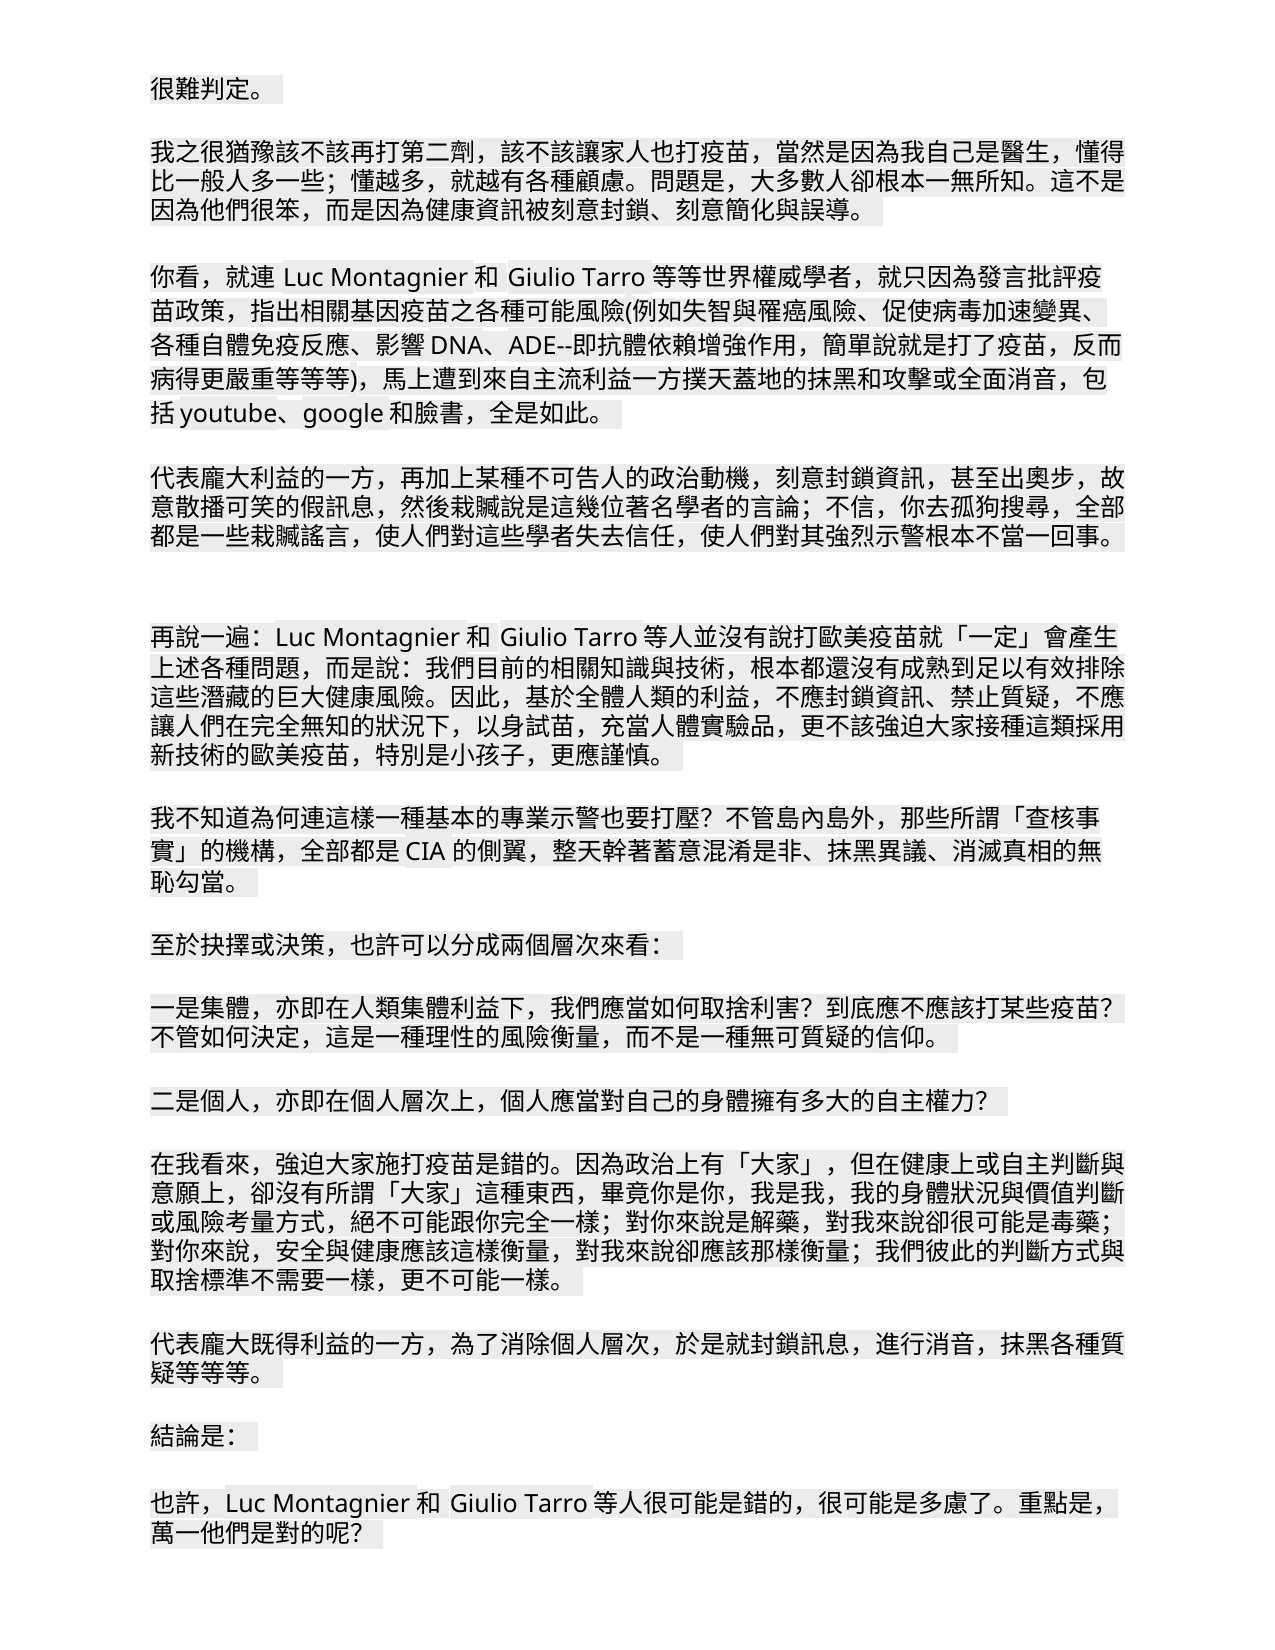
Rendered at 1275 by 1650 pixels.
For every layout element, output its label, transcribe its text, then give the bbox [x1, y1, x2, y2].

text 台灣人真要坐以待斃？(二十七)：萬一他們是對的呢？ 陳真 2021. 07. 02. 世勤，spike protein 不是棘蛋白嗎？SMEN的S。 至於你後面寫的我看不太懂。新冠病毒不是可以透過細胞膜表面受體ACE2，進入全身各處的細胞嗎？ 至於自體免疫，到底是打傳統的減活疫苗好，還是打mRNA 疫苗(莫德納、BNT)或以腺病毒做為載體的疫苗 (AZ)好，事實上應該很難說。依據紐約市衛生當局(NYC HEALTH) 的公開回應表明，他們其實也不知道，而且也沒有人知道。 這類關於施打新冠疫苗卻「一問三不知」的例子，其實成百上千，但卻幾乎完全被人們所忽略。因為，有一股代表著國家或代表著藥廠與相關龐大利益的力量，希望大家糊里糊塗地打疫苗，儘可能以身試苗，別問太多。 我幫其他不懂的人說明一下，「自體免疫」簡單說就是自身的免疫系統，敵我不分，把「自己人」當成「外來敵人」發動攻擊，攻擊自身的正常細胞。 因此，疫苗並不是誘發所謂免疫力越強越好。它是一把雙面刃，它既然會攻擊壞人，攻擊外來者，也可能因為生化結構上的相似性或因為各種因素而導致敵我不分，對自己的細胞進行無差別攻擊，亂攻擊一通。這就是所謂自體免疫反應。 自體免疫疾病有上百種，包括SLE(紅斑性狼瘡)、RA (類風溼性關節炎)、MS (多發性硬化症)、AS (僵直性脊椎炎)、第一型糖尿病，乾燥症、虹彩炎等等。另外，諸如氣喘、過敏或常見的子宮內膜異位等等，也都與免疫問題有關。 幾年前，因為身體經常突然「斷電」，相當詭異，有兩位醫師透過許多檢查，各種數據顯示我很可能罹患MG (重症肌無力)，而且宣告預後不佳。醫生再三交待，要我從此多多休息，以免下場堪憂。 這個病，就是一種自體免疫疾病。我的免疫系統腦殘了，敵我不分，不去打壞人，卻自己打自己。 不過，經過這麼多年，原本以為哪天免疫細胞倘若因為一個小感冒，突然發神經，攻擊我的呼吸肌，那我就完蛋了，沒法呼吸了，得臥床插管了，結果呢？根本一點事也沒有，而且還是一樣生龍活虎。看來應該是當初誤診。不過，自體免疫這種問題，本來就很複雜，很難判定。 我之很猶豫該不該再打第二劑，該不該讓家人也打疫苗，當然是因為我自己是醫生，懂得比一般人多一些；懂越多，就越有各種顧慮。問題是，大多數人卻根本一無所知。這不是因為他們很笨，而是因為健康資訊被刻意封鎖、刻意簡化與誤導。 你看，就連 Luc Montagnier 和 Giulio Tarro 等等世界權威學者，就只因為發言批評疫苗政策，指出相關基因疫苗之各種可能風險(例如失智與罹癌風險、促使病毒加速變異、各種自體免疫反應、影響DNA、ADE--即抗體依賴增強作用，簡單說就是打了疫苗，反而病得更嚴重等等等)，馬上遭到來自主流利益一方撲天蓋地的抹黑和攻擊或全面消音，包括youtube、google和臉書，全是如此。 代表龐大利益的一方，再加上某種不可告人的政治動機，刻意封鎖資訊，甚至出奧步，故意散播可笑的假訊息，然後栽贓說是這幾位著名學者的言論；不信，你去孤狗搜尋，全部都是一些栽贓謠言，使人們對這些學者失去信任，使人們對其強烈示警根本不當一回事。 再說一遍：Luc Montagnier 和 Giulio Tarro等人並沒有說打歐美疫苗就「一定」會產生上述各種問題，而是說：我們目前的相關知識與技術，根本都還沒有成熟到足以有效排除這些潛藏的巨大健康風險。因此，基於全體人類的利益，不應封鎖資訊、禁止質疑，不應讓人們在完全無知的狀況下，以身試苗，充當人體實驗品，更不該強迫大家接種這類採用新技術的歐美疫苗，特別是小孩子，更應謹慎。 我不知道為何連這樣一種基本的專業示警也要打壓？不管島內島外，那些所謂「查核事實」的機構，全部都是CIA 的側翼，整天幹著蓄意混淆是非、抹黑異議、消滅真相的無恥勾當。 至於抉擇或決策，也許可以分成兩個層次來看： 一是集體，亦即在人類集體利益下，我們應當如何取捨利害？到底應不應該打某些疫苗？不管如何決定，這是一種理性的風險衡量，而不是一種無可質疑的信仰。 二是個人，亦即在個人層次上，個人應當對自己的身體擁有多大的自主權力？ 在我看來，強迫大家施打疫苗是錯的。因為政治上有「大家」，但在健康上或自主判斷與意願上，卻沒有所謂「大家」這種東西，畢竟你是你，我是我，我的身體狀況與價值判斷或風險考量方式，絕不可能跟你完全一樣；對你來說是解藥，對我來說卻很可能是毒藥；對你來說，安全與健康應該這樣衡量，對我來說卻應該那樣衡量；我們彼此的判斷方式與取捨標準不需要一樣，更不可能一樣。 代表龐大既得利益的一方，為了消除個人層次，於是就封鎖訊息，進行消音，抹黑各種質疑等等等。 結論是： 也許，Luc Montagnier 和 Giulio Tarro等人很可能是錯的，很可能是多慮了。重點是，萬一他們是對的呢？ 也許，早在三十幾年前就用Cationic liposome的技術，成功將RNA送入細胞的Robert Malone，也可能是對自己的開創性研究多慮了，他說他後悔讓自己和一家人都打了莫德納，也許他根本不用後悔，也許他搞不好還應該因此獲得一個諾貝爾獎；也許義大利一群科學家或醫生或法官統統也都錯了，他們不該向國際刑事法庭提告施打疫苗政策犯下「反人類罪」： https://bit.ly/3yekWrz 問題是，萬一他們是對的呢？萬一Luc Montagnier 和 Giulio Tarro等人的批評和憂慮是對的呢？屆時幾十億人的健康將如何可能彌補與挽救？打進身體的疫苗可以再抽出來嗎？ 反過來說當然也一樣，也許歐美這些先進基因疫苗是對的，成功拯救了億萬人。 因此，我倒也不是想要提出任何一種具有確定性的呼籲或結論，我只能說，我是這樣那樣想事情，我知道這樣那樣一些可能性，我擔心這樣那樣一些可能的風險，至於你將如何抉擇，恐怕還是得由你自己來判斷。 我對醫學史和科學史略有研究，但是，常常把它當笑話讀。以前還在講台上時，我特別喜歡講這些東西，以免聽眾或學生睡著。通常，得到的反應總是哄堂大笑，因為真的很好笑，很不可思議；不過數十年前的知識或頂多百年，過去的諸多科學「真理」或主流治療方式，現在讀來卻十分可笑，猶如兒戲。 我並不是真的要「嘲笑」過去。我所謂「笑」，事實上帶著無盡的迷惘與惆悵，因為我們皓首窮經、戮力以赴的「現在」，其實不過就是「未來」的「過去」，我們嘲笑前人之時，事實上，很快就會有一天，我們將站上真理的審判台，成為後人的「笑柄」。 我知道，自然科學或實證科學原本就是這麼一回事，就如Noam Chomsky所說，所謂科學研究，就像一個喝醉酒的人，拼命在大街上開著路燈的這一頭尋找遺失的鑰匙，但他的努力很可能終究枉然，因為鑰匙也許恰恰就掉落在大街暗無天日的另一側。 後記： 我的留英好友李權芳，昨天寫信給我，告訴我他的網站： https://leecf67.blogspot.com/ 權芳是藥學與心理學專家： https://leecf67.blogspot.com/p/blog-page_26.html 歡迎大家盡量閱讀，多充實相關知識，總是多一分保障，別只聽信市面上的主流之聲。 [150, 75, 1125, 1549]
